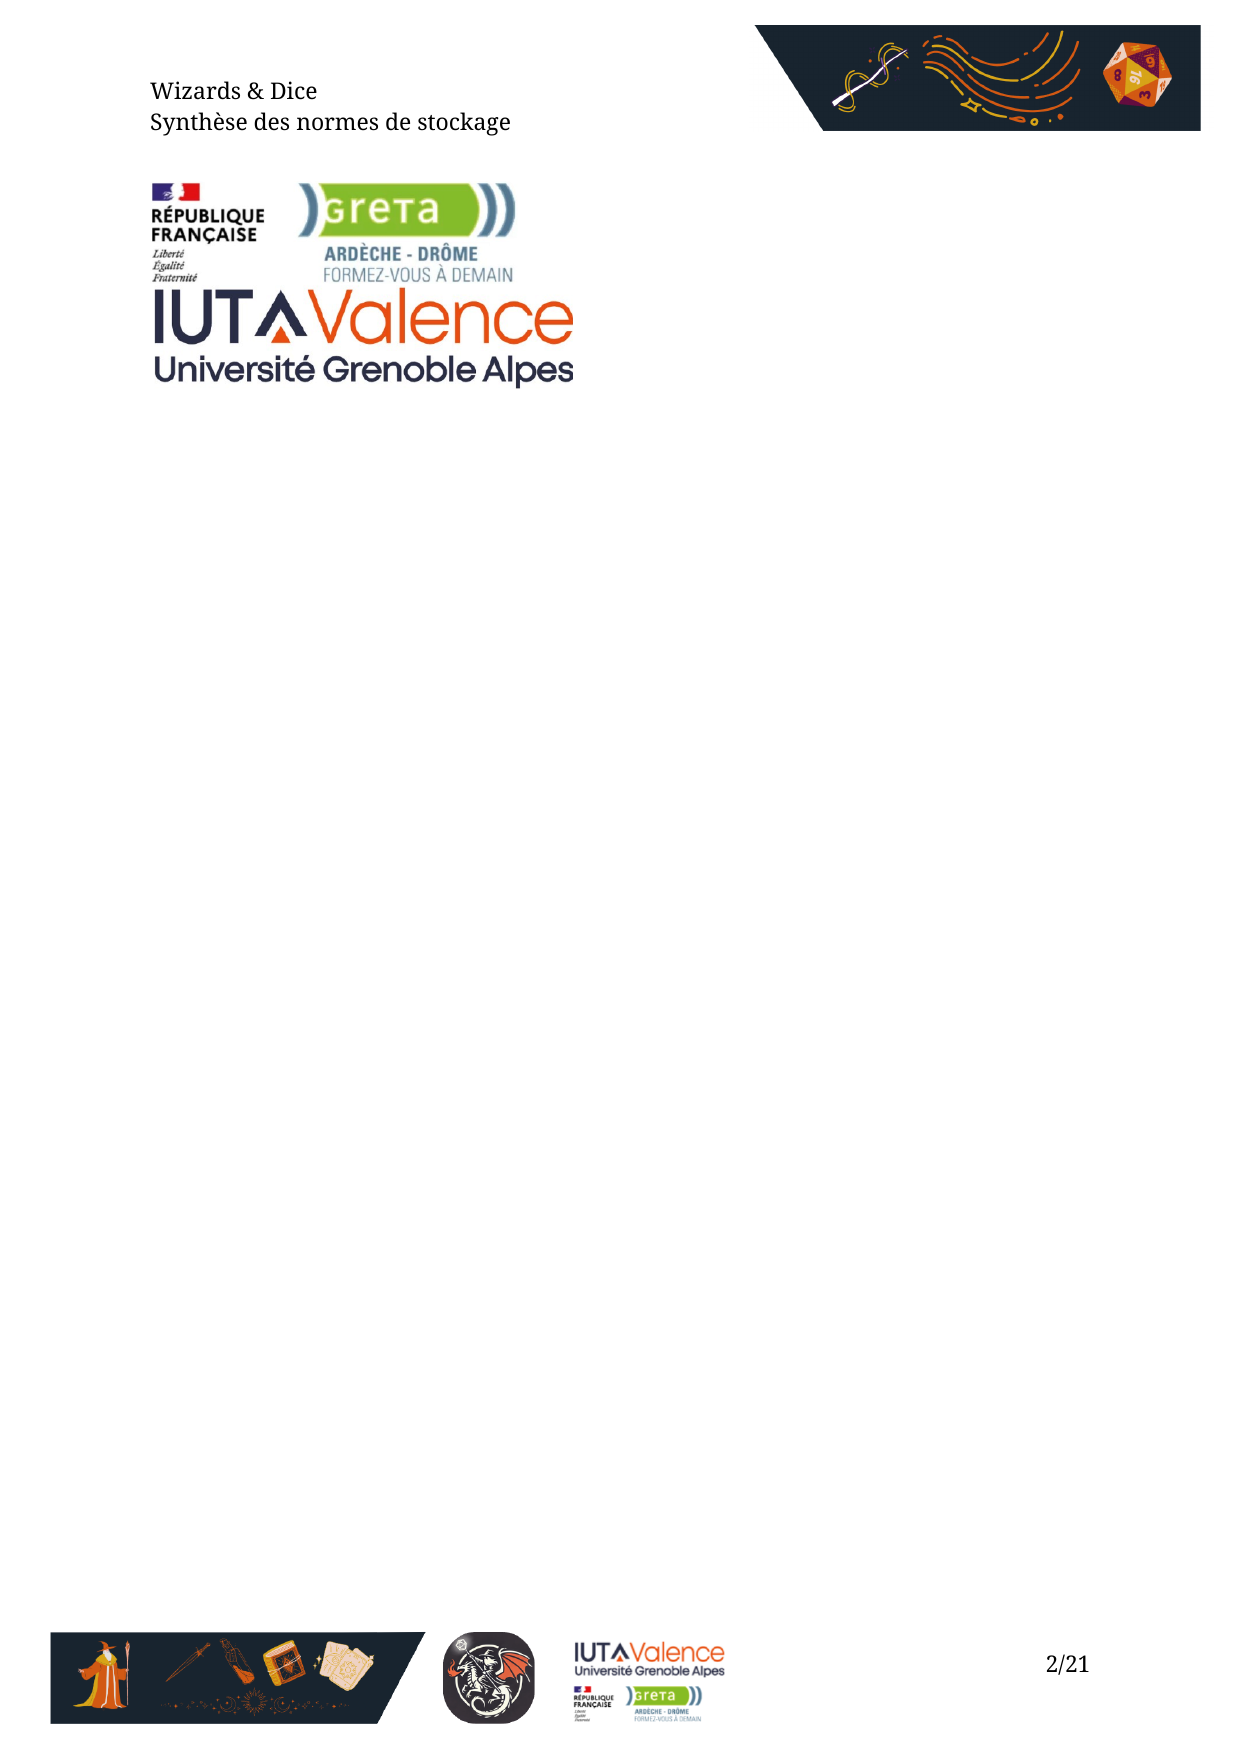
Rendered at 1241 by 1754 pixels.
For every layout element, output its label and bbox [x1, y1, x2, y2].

picture [150, 181, 573, 389]
picture [748, 25, 1214, 132]
picture [42, 1628, 749, 1733]
